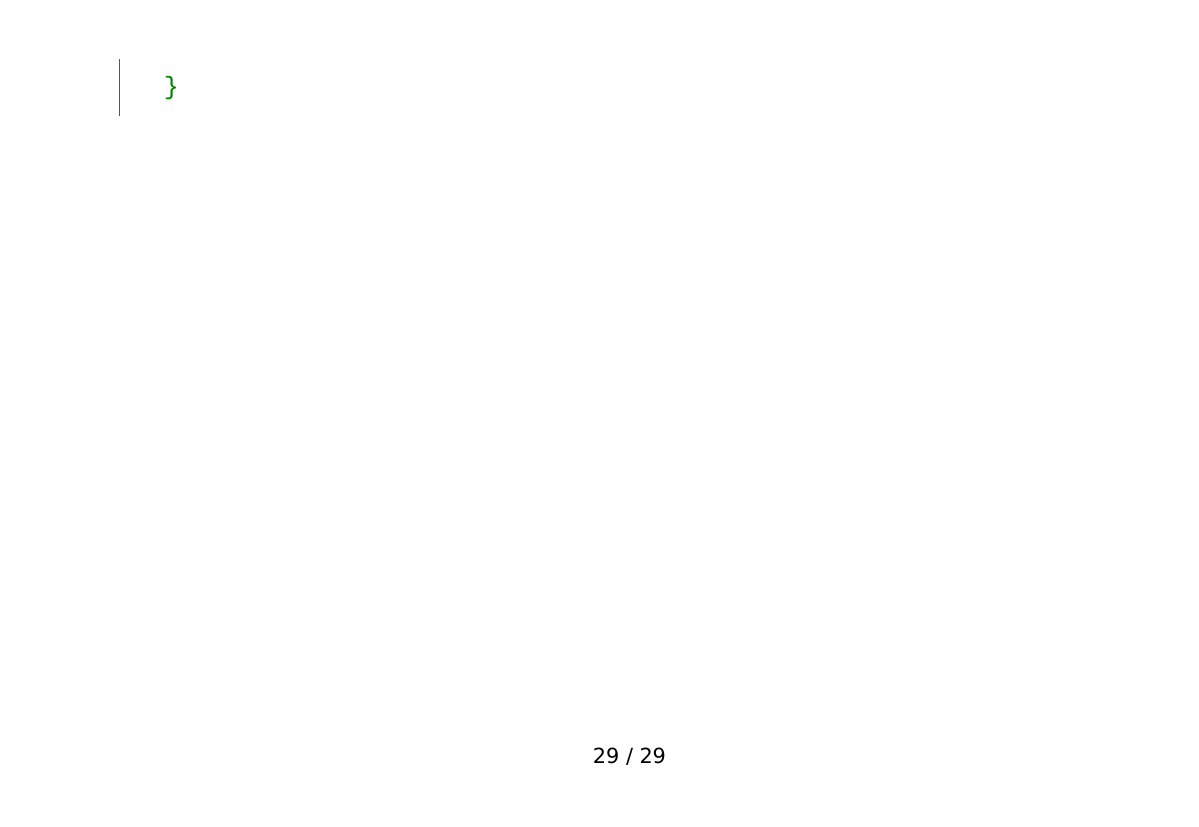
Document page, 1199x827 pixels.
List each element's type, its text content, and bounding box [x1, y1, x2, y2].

text } [118, 58, 1140, 116]
